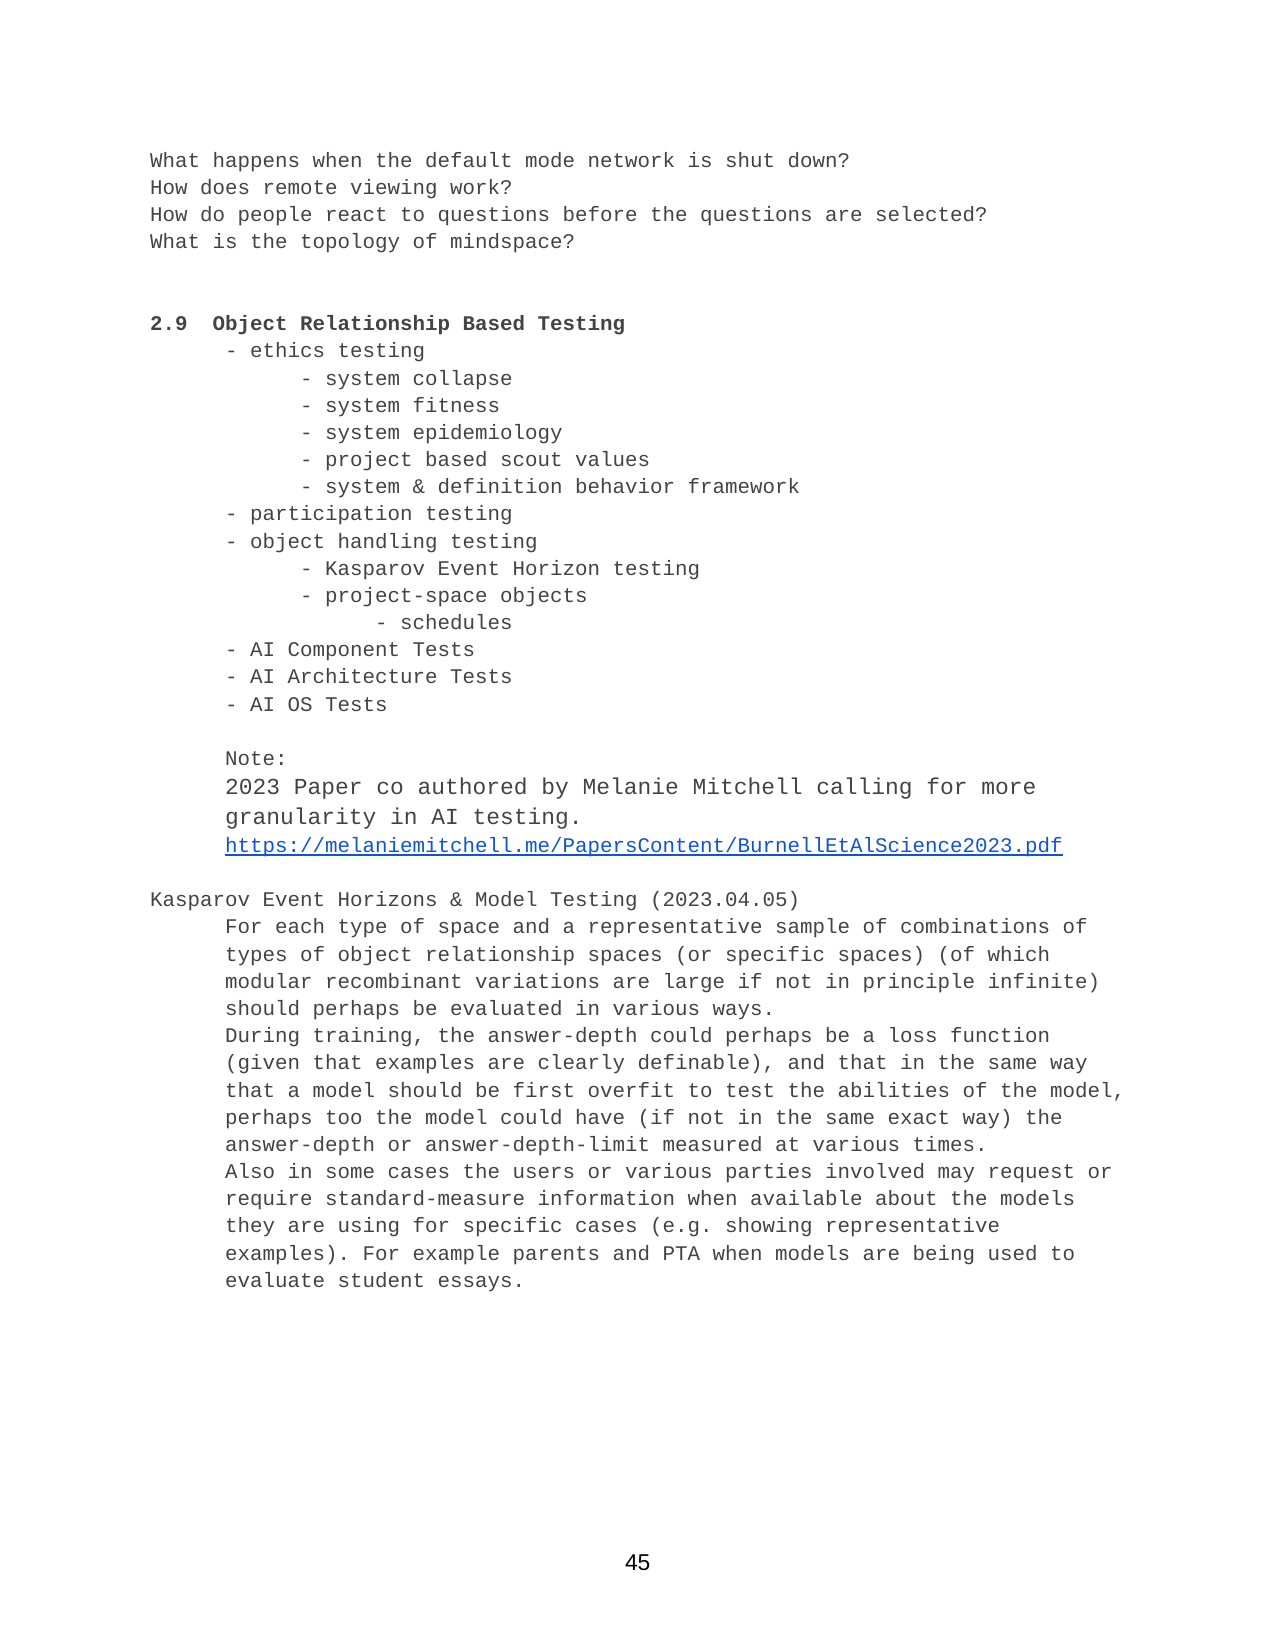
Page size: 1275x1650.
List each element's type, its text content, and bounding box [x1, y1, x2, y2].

text 2.9 Object Relationship Based Testing [150, 313, 1125, 337]
text What happens when the default mode network is shut down? [150, 150, 1125, 174]
text During training, the answer-depth could perhaps be a loss function (given that examples are clearly definable), and that in the same way that a model should be first overfit to test the abilities of the model, perhaps too the model could have (if not in the same exact way) the answer-depth or answer-depth-limit measured at various times. [225, 1025, 1125, 1158]
text - AI Architecture Tests [225, 667, 1125, 690]
text Note: [225, 748, 1125, 772]
text - schedules [225, 612, 1125, 636]
text - object handling testing [225, 531, 1125, 554]
text - Kasparov Event Horizon testing [225, 558, 1125, 581]
text - system epidemiology [225, 422, 1125, 446]
text Also in some cases the users or various parties involved may request or require standard-measure information when available about the models they are using for specific cases (e.g. showing representative examples). For example parents and PTA when models are being used to evaluate student essays. [225, 1161, 1125, 1293]
text - project based scout values [225, 449, 1125, 473]
text How do people react to questions before the questions are selected? [150, 204, 1125, 228]
text - system collapse [225, 367, 1125, 391]
text - project-space objects [225, 585, 1125, 609]
text - AI Component Tests [225, 639, 1125, 663]
text What is the topology of mindspace? [150, 232, 1125, 255]
text - AI OS Tests [225, 694, 1125, 717]
text https://melaniemitchell.me/PapersContent/BurnellEtAlScience2023.pdf [150, 835, 1125, 858]
text Kasparov Event Horizons & Model Testing (2023.04.05) [150, 889, 1125, 913]
text - ethics testing [225, 340, 1125, 364]
text How does remote viewing work? [150, 177, 1125, 201]
text - participation testing [225, 503, 1125, 527]
text 2023 Paper co authored by Melanie Mitchell calling for more granularity in AI testing. [225, 775, 1125, 831]
text - system & definition behavior framework [225, 476, 1125, 500]
text - system fitness [225, 395, 1125, 418]
text should perhaps be evaluated in various ways. [225, 998, 1125, 1022]
text For each type of space and a representative sample of combinations of types of object relationship spaces (or specific spaces) (of which modular recombinant variations are large if not in principle infinite) [225, 916, 1125, 994]
